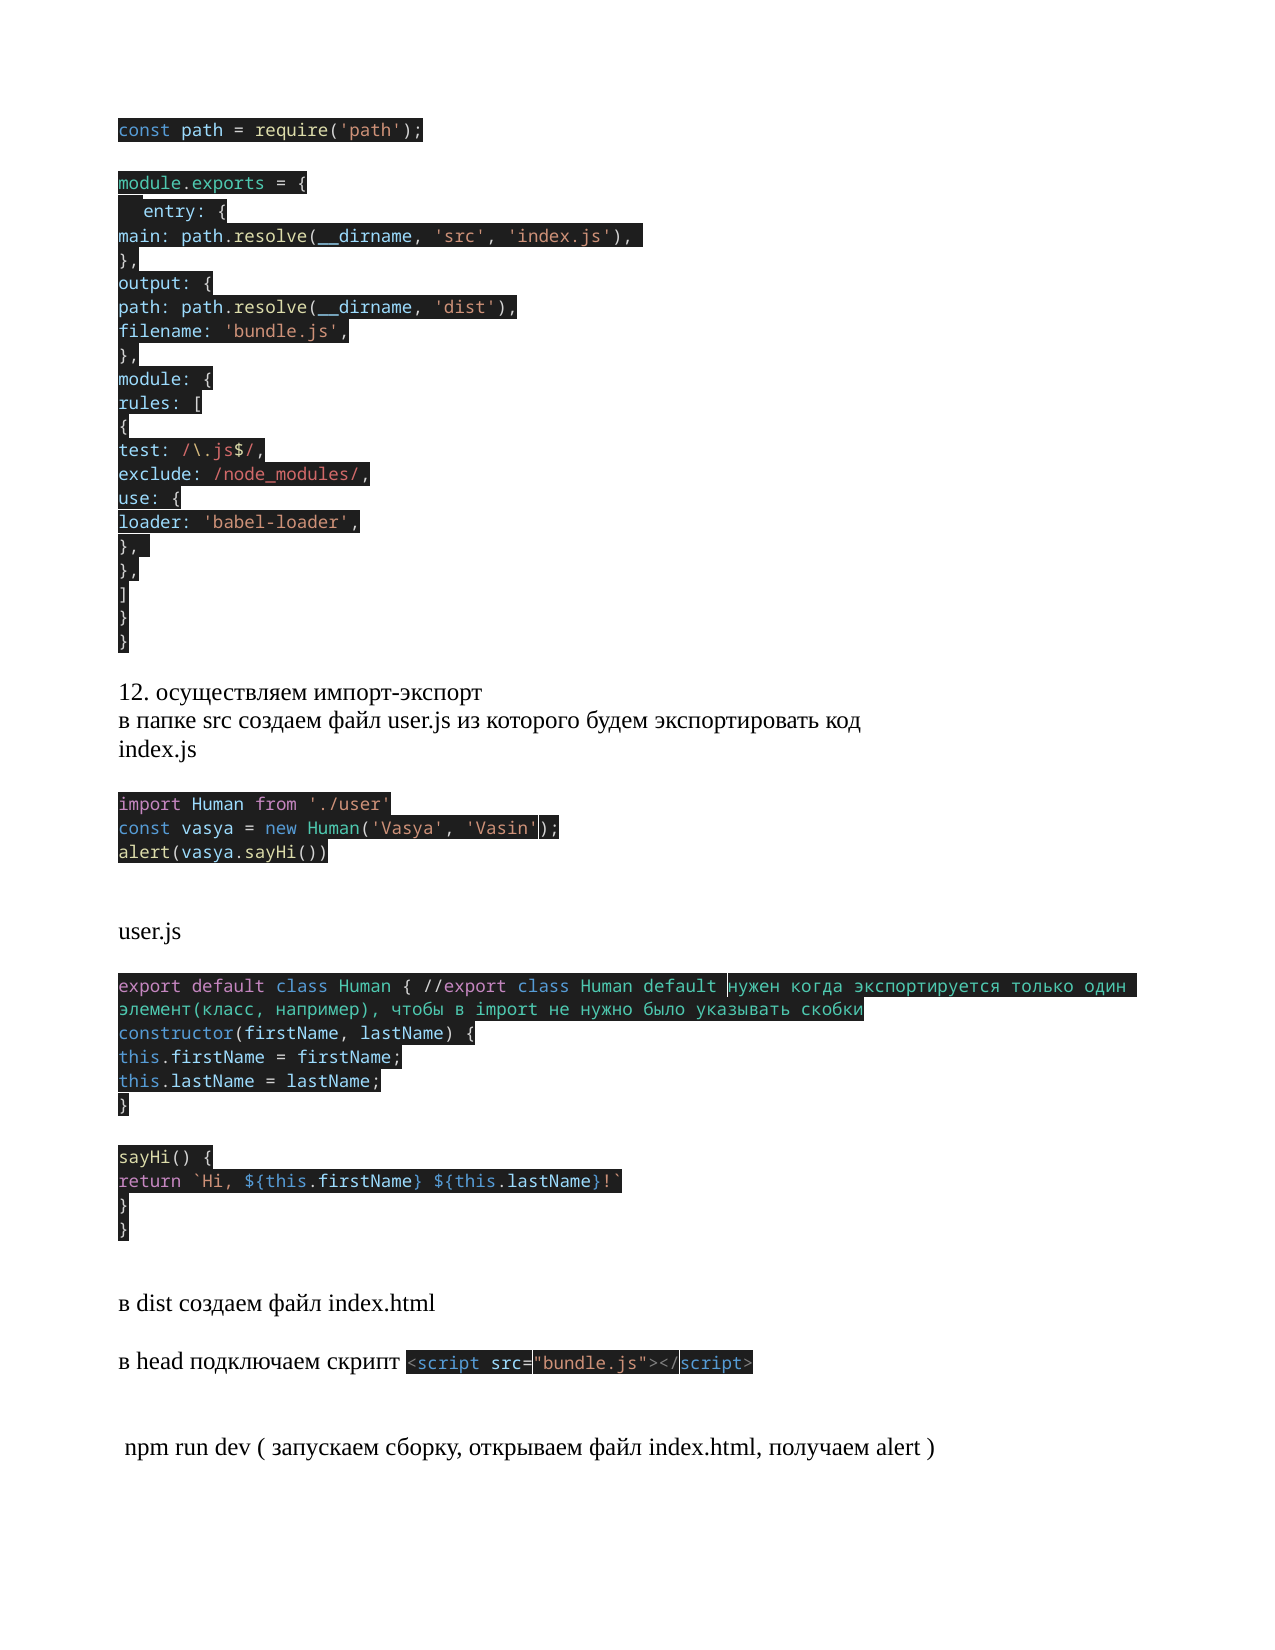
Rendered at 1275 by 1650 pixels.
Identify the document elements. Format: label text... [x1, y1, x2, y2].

text в head подключаем скрипт <script src="bundle.js"></script> [118, 1346, 1157, 1374]
text loader: 'babel-loader', [118, 509, 1157, 533]
text use: { [118, 486, 1157, 509]
text user.js [118, 916, 1157, 944]
text в папке src создаем файл user.js из которого будем экспортировать код [118, 705, 1157, 734]
text this.firstName = firstName; [118, 1045, 1157, 1069]
text } [118, 1092, 1157, 1116]
text export default class Human { //export class Human default нужен когда экспортируется только один элемент(класс, например), чтобы в import не нужно было указывать скобки [118, 973, 1157, 1021]
text }, [118, 247, 1157, 271]
text output: { [118, 271, 1157, 295]
text alert(vasya.sayHi()) [118, 839, 1157, 863]
text filename: 'bundle.js', [118, 319, 1157, 343]
text 12. осуществляем импорт-экспорт [118, 677, 1157, 705]
text sayHi() { [118, 1145, 1157, 1169]
text module: { [118, 366, 1157, 390]
text }, [118, 557, 1157, 581]
text test: /\.js$/, [118, 438, 1157, 462]
text в dist создаем файл index.html [118, 1288, 1157, 1317]
text path: path.resolve(__dirname, 'dist'), [118, 295, 1157, 319]
text rules: [ [118, 390, 1157, 414]
text return `Hi, ${this.firstName} ${this.lastName}!` [118, 1169, 1157, 1193]
text constructor(firstName, lastName) { [118, 1021, 1157, 1045]
text { [118, 414, 1157, 438]
text const path = require('path'); [118, 118, 1157, 142]
text } [118, 1217, 1157, 1241]
text entry: { [118, 194, 1157, 223]
text this.lastName = lastName; [118, 1069, 1157, 1092]
text }, [118, 533, 1157, 557]
text }, [118, 343, 1157, 366]
text const vasya = new Human('Vasya', 'Vasin'); [118, 815, 1157, 839]
text npm run dev ( запускаем сборку, открываем файл index.html, получаем alert ) [118, 1432, 1157, 1461]
text } [118, 629, 1157, 653]
text import Human from './user' [118, 792, 1157, 815]
text } [118, 1193, 1157, 1217]
text ] [118, 581, 1157, 605]
text } [118, 605, 1157, 629]
text module.exports = { [118, 171, 1157, 194]
text index.js [118, 734, 1157, 763]
text main: path.resolve(__dirname, 'src', 'index.js'), [118, 223, 1157, 247]
text exclude: /node_modules/, [118, 462, 1157, 486]
